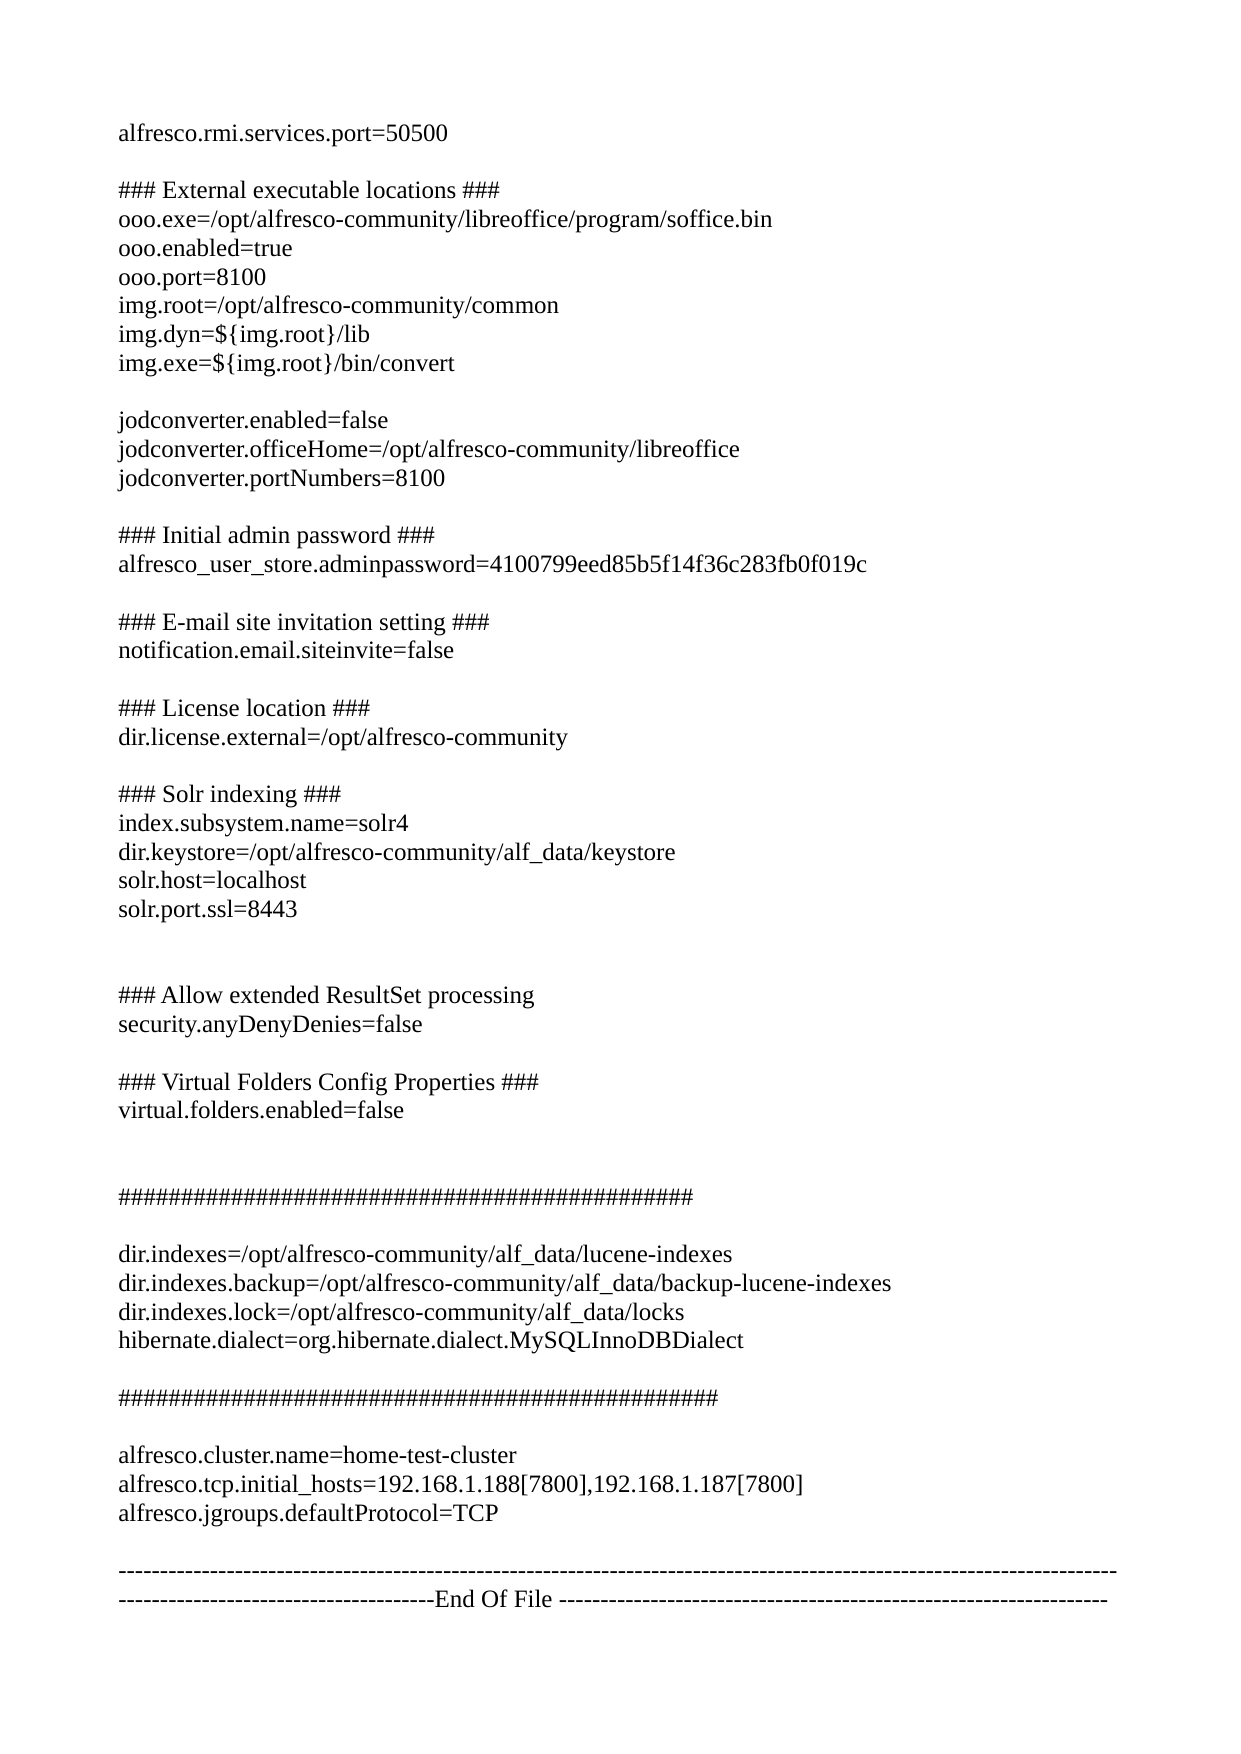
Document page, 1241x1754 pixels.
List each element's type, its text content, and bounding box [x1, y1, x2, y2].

text ############################################## [118, 1182, 1122, 1211]
text ### Allow extended ResultSet processing [118, 981, 1122, 1009]
text hibernate.dialect=org.hibernate.dialect.MySQLInnoDBDialect [118, 1326, 1122, 1354]
text alfresco_user_store.adminpassword=4100799eed85b5f14f36c283fb0f019c [118, 549, 1122, 578]
text img.root=/opt/alfresco-community/common [118, 291, 1122, 319]
text dir.license.external=/opt/alfresco-community [118, 722, 1122, 751]
text jodconverter.portNumbers=8100 [118, 463, 1122, 492]
text index.subsystem.name=solr4 [118, 808, 1122, 837]
text ### Virtual Folders Config Properties ### [118, 1067, 1122, 1096]
text solr.port.ssl=8443 [118, 894, 1122, 923]
text notification.email.siteinvite=false [118, 636, 1122, 664]
text virtual.folders.enabled=false [118, 1096, 1122, 1124]
text img.dyn=${img.root}/lib [118, 319, 1122, 348]
text solr.host=localhost [118, 866, 1122, 894]
text ### Initial admin password ### [118, 521, 1122, 549]
text ### License location ### [118, 693, 1122, 722]
text ### External executable locations ### [118, 176, 1122, 204]
text dir.indexes.backup=/opt/alfresco-community/alf_data/backup-lucene-indexes [118, 1268, 1122, 1297]
text ooo.port=8100 [118, 262, 1122, 291]
text jodconverter.enabled=false [118, 406, 1122, 434]
text dir.indexes=/opt/alfresco-community/alf_data/lucene-indexes [118, 1239, 1122, 1268]
text alfresco.rmi.services.port=50500 [118, 118, 1122, 147]
text ### E-mail site invitation setting ### [118, 607, 1122, 636]
text ### Solr indexing ### [118, 779, 1122, 808]
text dir.keystore=/opt/alfresco-community/alf_data/keystore [118, 837, 1122, 866]
text ooo.exe=/opt/alfresco-community/libreoffice/program/soffice.bin [118, 204, 1122, 233]
text dir.indexes.lock=/opt/alfresco-community/alf_data/locks [118, 1297, 1122, 1326]
text jodconverter.officeHome=/opt/alfresco-community/libreoffice [118, 434, 1122, 463]
text ooo.enabled=true [118, 233, 1122, 262]
text alfresco.cluster.name=home-test-cluster [118, 1441, 1122, 1469]
text alfresco.jgroups.defaultProtocol=TCP [118, 1498, 1122, 1527]
text alfresco.tcp.initial_hosts=192.168.1.188[7800],192.168.1.187[7800] [118, 1469, 1122, 1498]
text --------------------------------------------------------------------------------------------------------------------------------------------------------------End Of File ------------------------------------------------------------------ [118, 1556, 1122, 1613]
text ################################################ [118, 1383, 1122, 1412]
text img.exe=${img.root}/bin/convert [118, 348, 1122, 377]
text security.anyDenyDenies=false [118, 1009, 1122, 1038]
